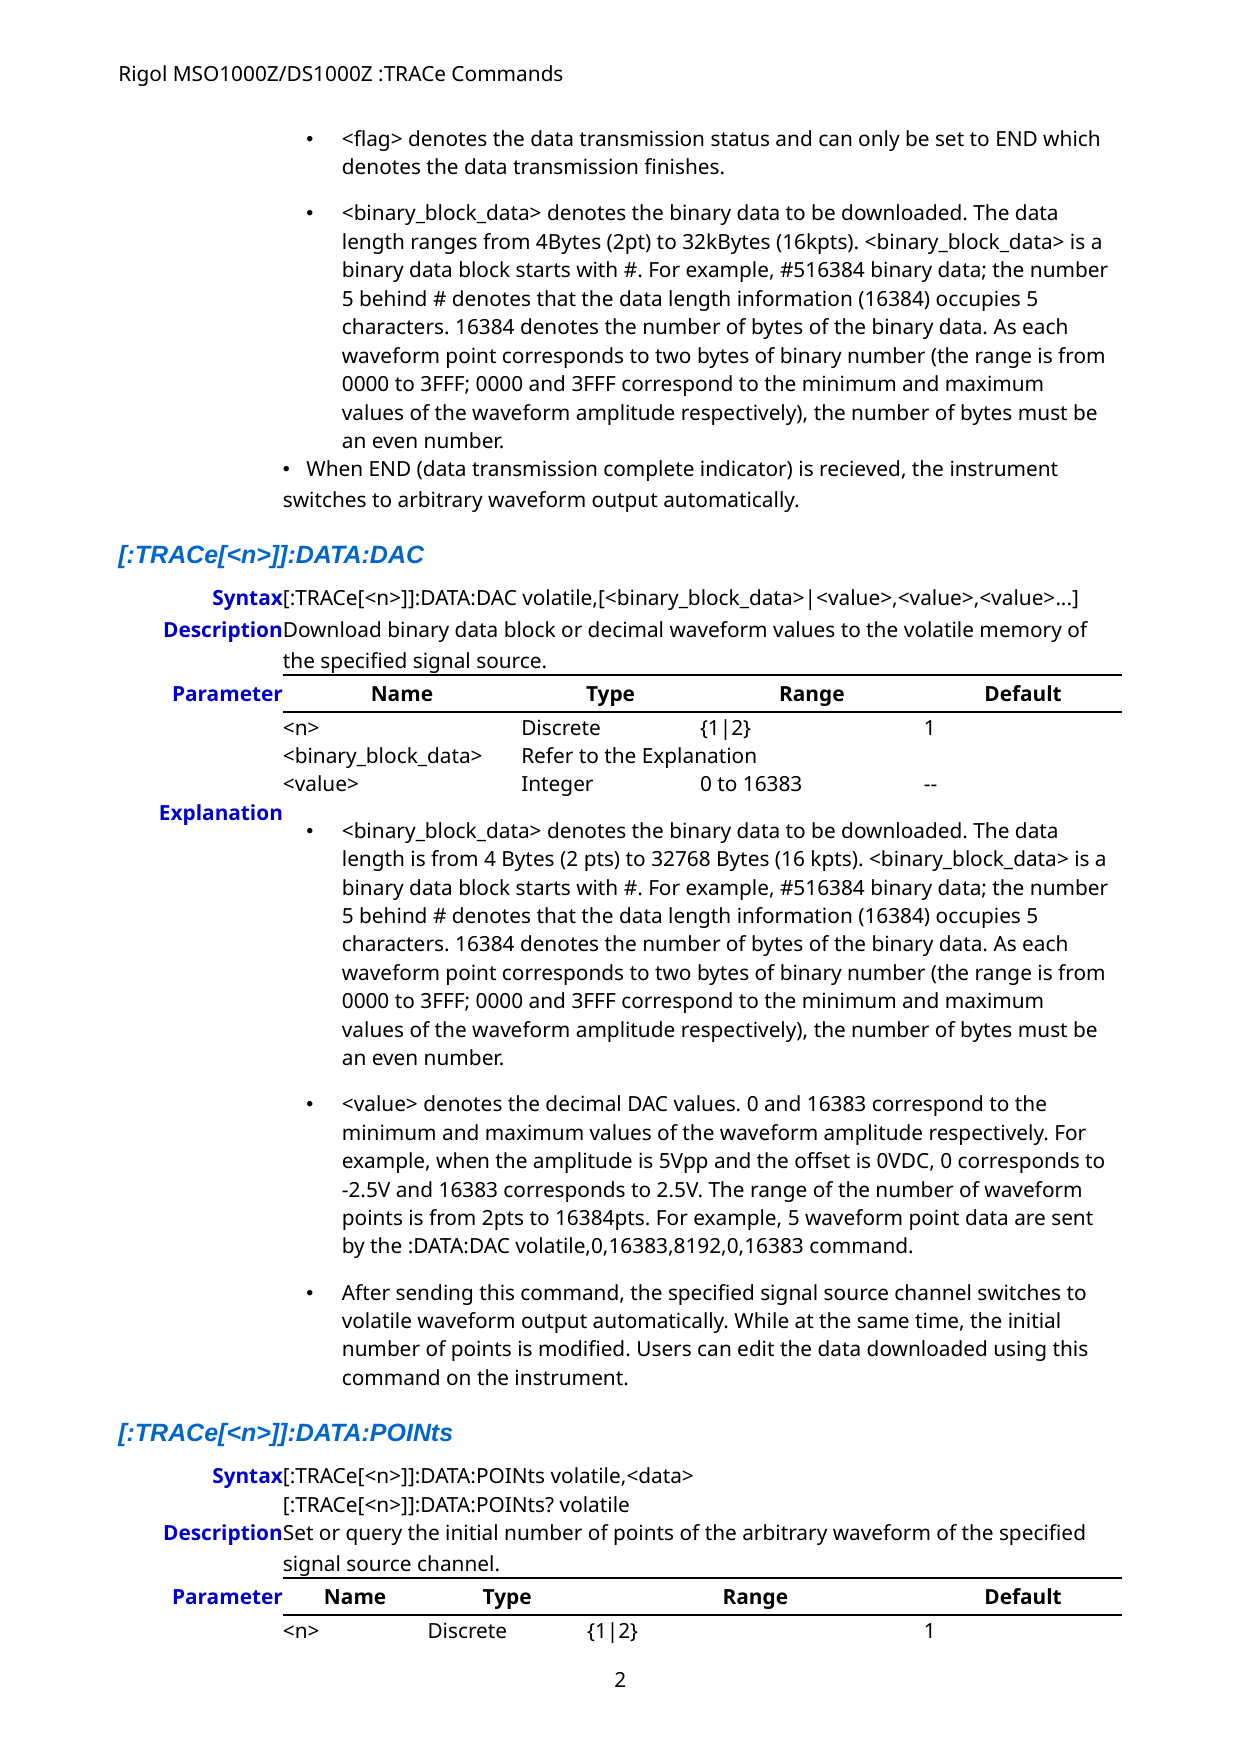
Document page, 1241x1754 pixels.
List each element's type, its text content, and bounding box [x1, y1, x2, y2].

table_cell Range [587, 1579, 924, 1614]
table_cell Discrete [427, 1616, 587, 1644]
table_cell Refer to the Explanation [521, 741, 924, 769]
table_cell <value> [283, 770, 521, 798]
table_cell [118, 711, 283, 741]
table_cell Name [283, 1579, 427, 1614]
table_cell Parameter [118, 674, 283, 711]
table_cell Description [118, 1519, 283, 1577]
table_cell [118, 770, 283, 798]
table_cell {1|2} [700, 713, 924, 741]
table_cell Integer [521, 770, 700, 798]
table_cell Type [521, 676, 700, 711]
table_cell Range [700, 676, 924, 711]
table_cell <n> [283, 713, 521, 741]
table_header Syntax [118, 584, 283, 615]
table_cell {1|2} [587, 1616, 924, 1644]
table_cell Default [924, 676, 1122, 711]
table_cell -- [924, 770, 1122, 798]
table_cell Type [427, 1579, 587, 1614]
table_cell 0 to 16383 [700, 770, 924, 798]
table_cell Download binary data block or decimal waveform values to the volatile memory of the specified signal source. [283, 615, 1122, 674]
table_cell <binary_block_data> [283, 741, 521, 769]
table_cell Default [924, 1579, 1122, 1614]
table_cell Set or query the initial number of points of the arbitrary waveform of the specified signal source channel. [283, 1519, 1122, 1577]
table_header [:TRACe[<n>]]:DATA:POINts volatile,<data> [:TRACe[<n>]]:DATA:POINts? volatile [283, 1462, 1122, 1518]
table_cell 1 [924, 713, 1122, 741]
table_cell Discrete [521, 713, 700, 741]
table_cell <binary_block_data> denotes the binary data to be downloaded. The data length is from 4 Bytes (2 pts) to 32768 Bytes (16 kpts). <binary_block_data> is a binary data block starts with #. For example, #516384 binary data; the number 5 behind # denotes that the data length information (16384) occupies 5 characters. 16384 denotes the number of bytes of the binary data. As each waveform point corresponds to two bytes of binary number (the range is from 0000 to 3FFF; 0000 and 3FFF correspond to the minimum and maximum values of the waveform amplitude respectively), the number of bytes must be an even number. <value> denotes the decimal DAC values. 0 and 16383 correspond to the minimum and maximum values of the waveform amplitude respectively. For example, when the amplitude is 5Vpp and the offset is 0VDC, 0 corresponds to -2.5V and 16383 corresponds to 2.5V. The range of the number of waveform points is from 2pts to 16384pts. For example, 5 waveform point data are sent by the :DATA:DAC volatile,0,16383,8192,0,16383 command. After sending this command, the specified signal source channel switches to volatile waveform output automatically. While at the same time, the initial number of points is modified. Users can edit the data downloaded using this command on the instrument. [283, 798, 1122, 1391]
table_cell Parameter [118, 1577, 283, 1614]
table_cell [118, 1614, 283, 1644]
table_cell Name [283, 676, 521, 711]
subtitle [:TRACe[<n>]]:DATA:DAC [118, 540, 1122, 569]
table_cell 1 [924, 1616, 1122, 1644]
table_cell This command consists of two parts: the command string ([:TRACe[<n>]]:DATA:DAC16 volatile,<flag>,) and the binary data (<binary_block_data>). <flag> denotes the data transmission status and can only be set to END which denotes the data transmission finishes. <binary_block_data> denotes the binary data to be downloaded. The data length ranges from 4Bytes (2pt) to 32kBytes (16kpts). <binary_block_data> is a binary data block starts with #. For example, #516384 binary data; the number 5 behind # denotes that the data length information (16384) occupies 5 characters. 16384 denotes the number of bytes of the binary data. As each waveform point corresponds to two bytes of binary number (the range is from 0000 to 3FFF; 0000 and 3FFF correspond to the minimum and maximum values of the waveform amplitude respectively), the number of bytes must be an even number. When END (data transmission complete indicator) is recieved, the instrument switches to arbitrary waveform output automatically. [283, 106, 1122, 513]
table_cell [118, 106, 283, 513]
table_header [:TRACe[<n>]]:DATA:DAC volatile,[<binary_block_data>|<value>,<value>,<value>...] [283, 584, 1122, 615]
table_cell Description [118, 615, 283, 674]
subtitle [:TRACe[<n>]]:DATA:POINts [118, 1418, 1122, 1447]
table_cell Explanation [118, 798, 283, 1391]
table_header Syntax [118, 1462, 283, 1518]
table_cell [924, 741, 1122, 769]
table_cell <n> [283, 1616, 427, 1644]
table_cell [118, 741, 283, 769]
